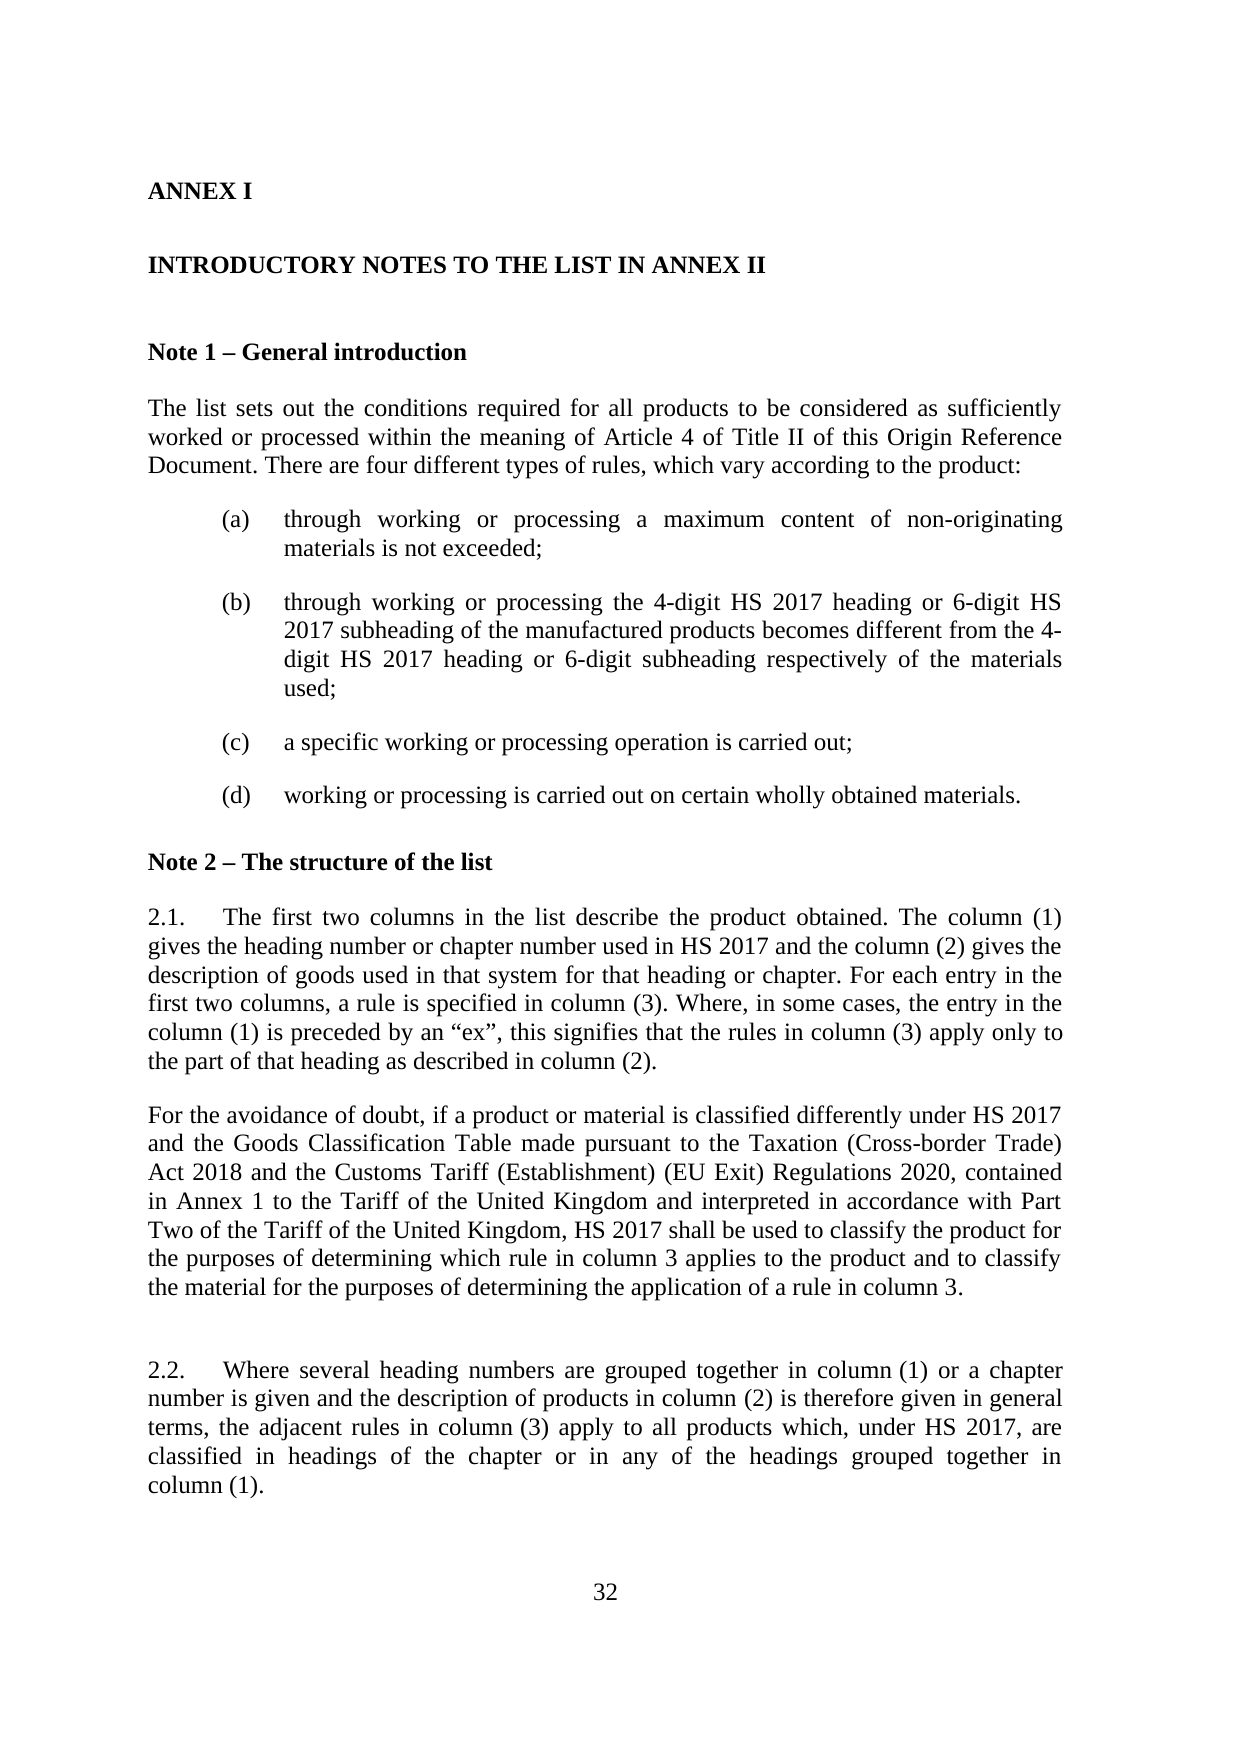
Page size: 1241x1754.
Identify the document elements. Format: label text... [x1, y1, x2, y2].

title ANNEX I [148, 176, 1063, 205]
list (c) a specific working or processing operation is carried out; [222, 727, 1063, 755]
text Note 2 – The structure of the list [148, 847, 1063, 875]
list (d) working or processing is carried out on certain wholly obtained materials. [222, 780, 1063, 809]
list 2.1. The first two columns in the list describe the product obtained. The column (1) gives the heading number or chapter number used in HS 2017 and the column (2) gives the description of goods used in that system for that heading or chapter. For each entry in the first two columns, a rule is specified in column (3). Where, in some cases, the entry in the column (1) is preceded by an “ex”, this signifies that the rules in column (3) apply only to the part of that heading as described in column (2). [148, 902, 1063, 1075]
list 2.2. Where several heading numbers are grouped together in column (1) or a chapter number is given and the description of products in column (2) is therefore given in general terms, the adjacent rules in column (3) apply to all products which, under HS 2017, are classified in headings of the chapter or in any of the headings grouped together in column (1). [148, 1355, 1063, 1498]
text For the avoidance of doubt, if a product or material is classified differently under HS 2017 and the Goods Classification Table made pursuant to the Taxation (Cross-border Trade) Act 2018 and the Customs Tariff (Establishment) (EU Exit) Regulations 2020, contained in Annex 1 to the Tariff of the United Kingdom and interpreted in accordance with Part Two of the Tariff of the United Kingdom, HS 2017 shall be used to classify the product for the purposes of determining which rule in column 3 applies to the product and to classify the material for the purposes of determining the application of a rule in column 3. [148, 1100, 1063, 1301]
list The list sets out the conditions required for all products to be considered as sufficiently worked or processed within the meaning of Article 4 of Title II of this Origin Reference Document. There are four different types of rules, which vary according to the product: [148, 393, 1063, 479]
text Note 1 – General introduction [148, 337, 1063, 366]
title INTRODUCTORY NOTES TO THE LIST IN ANNEX II [148, 251, 1063, 279]
list (a) through working or processing a maximum content of non-originating materials is not exceeded; [222, 504, 1063, 562]
list (b) through working or processing the 4-digit HS 2017 heading or 6-digit HS 2017 subheading of the manufactured products becomes different from the 4-digit HS 2017 heading or 6-digit subheading respectively of the materials used; [222, 587, 1063, 702]
